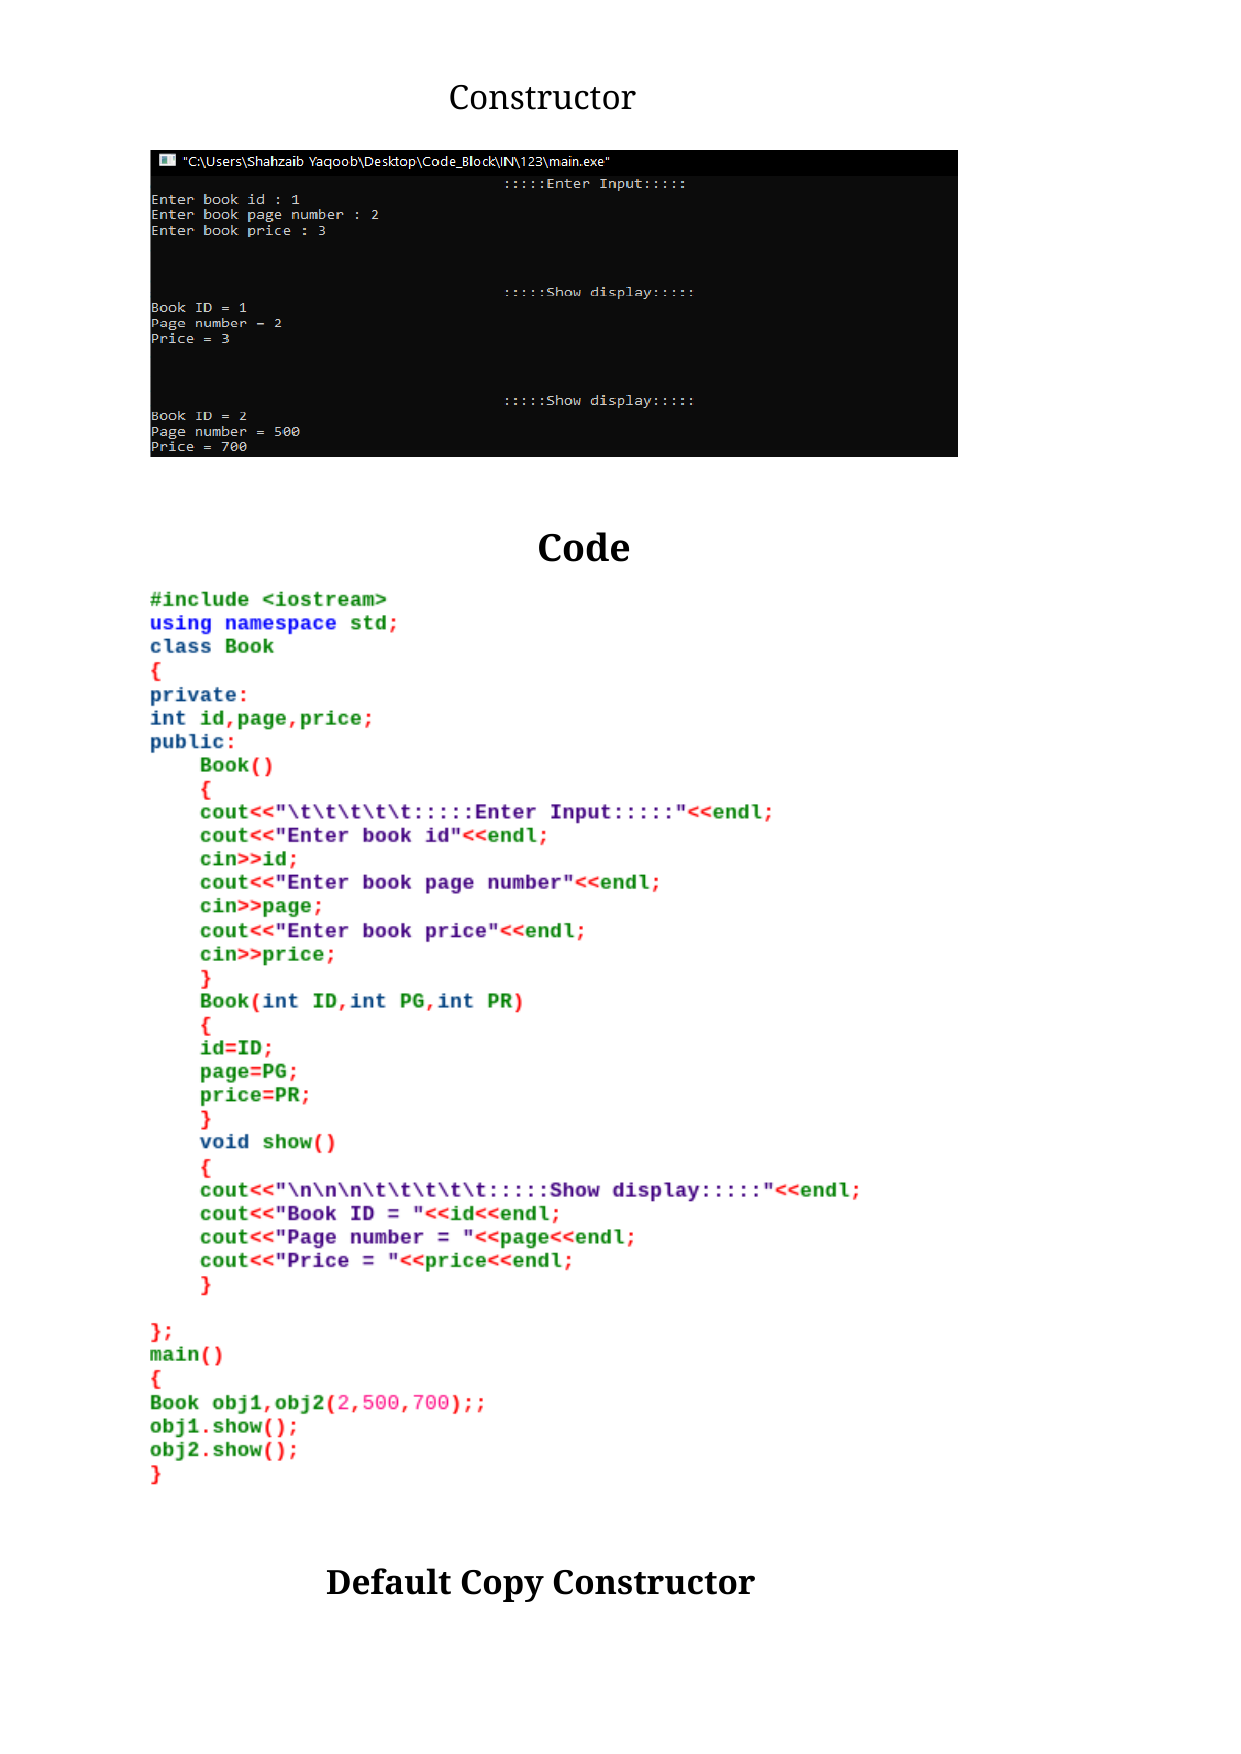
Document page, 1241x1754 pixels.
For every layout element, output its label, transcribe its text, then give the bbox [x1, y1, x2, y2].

text Code [450, 522, 1090, 573]
text Default Copy Constructor [225, 1559, 1090, 1604]
